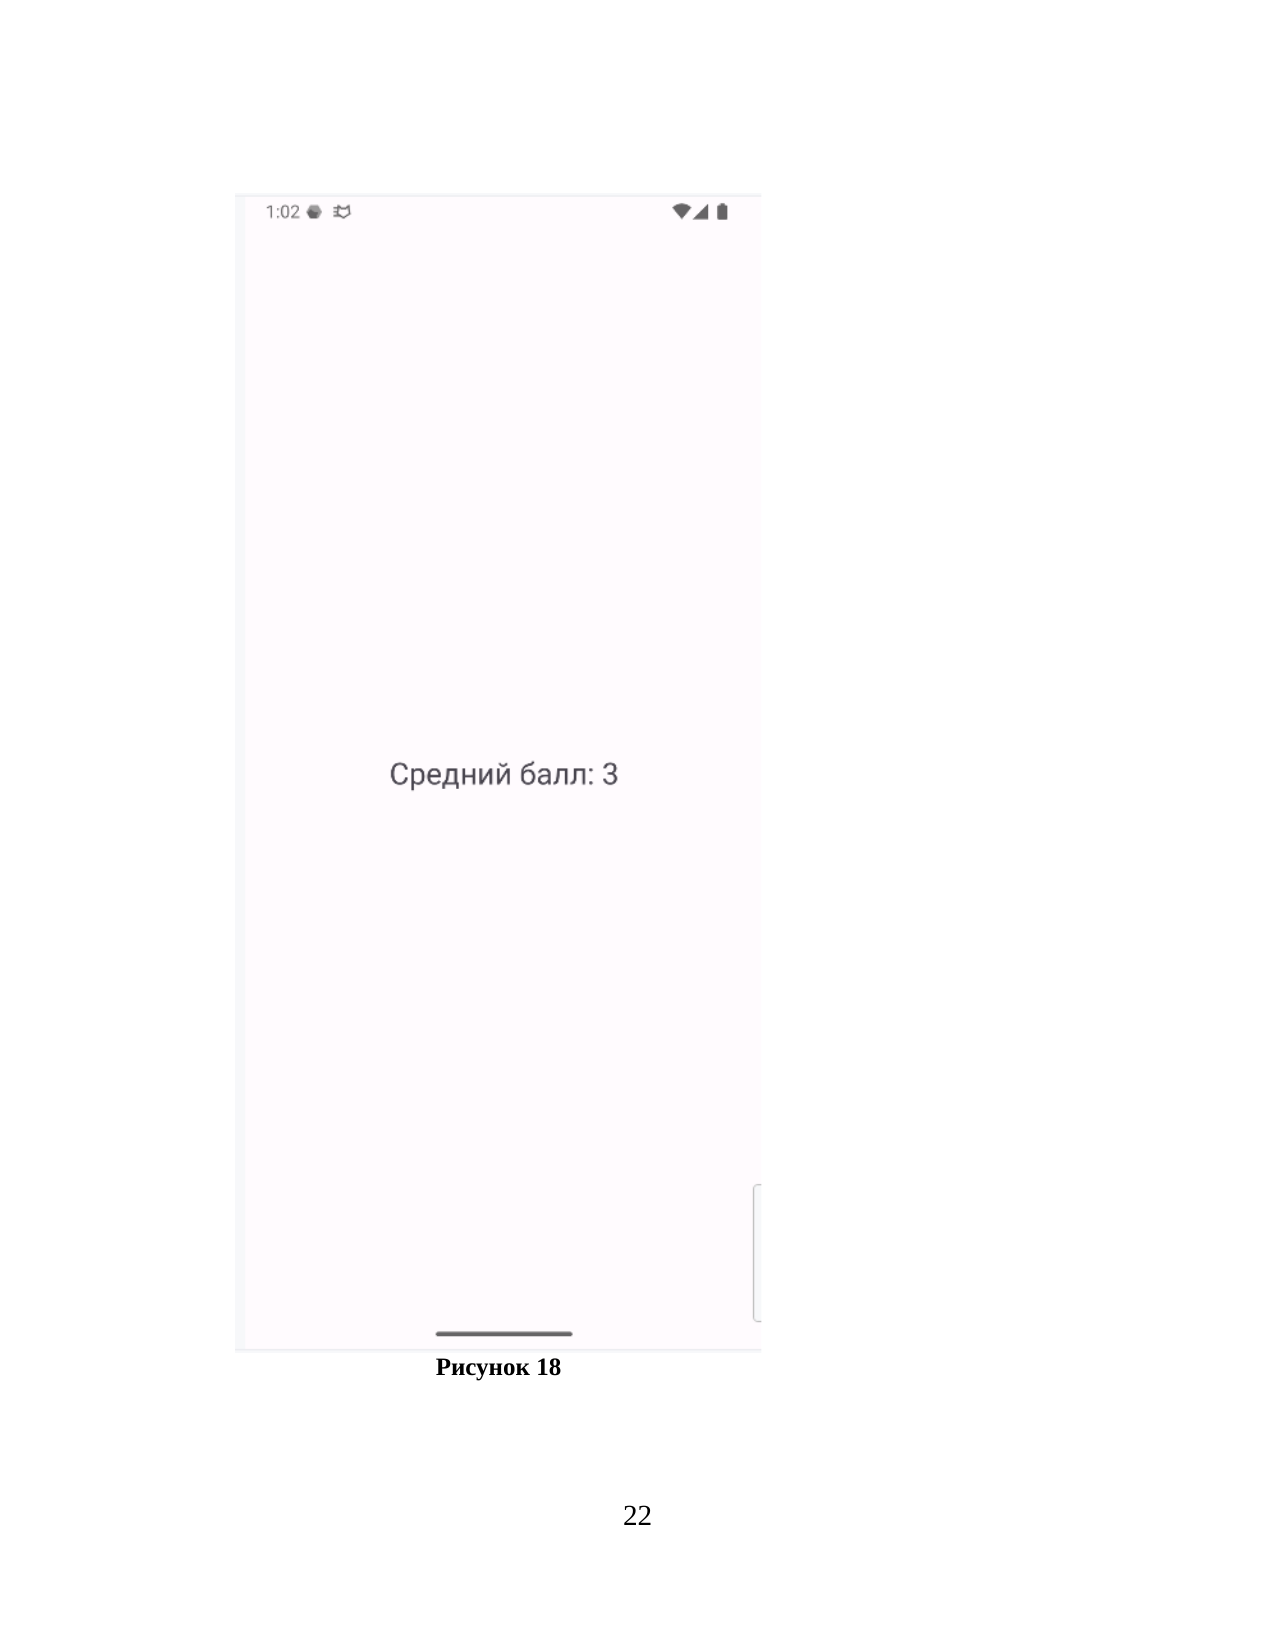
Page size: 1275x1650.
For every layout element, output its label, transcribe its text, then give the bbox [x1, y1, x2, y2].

picture [235, 193, 762, 1353]
text Рисунок 18 [235, 1353, 761, 1381]
